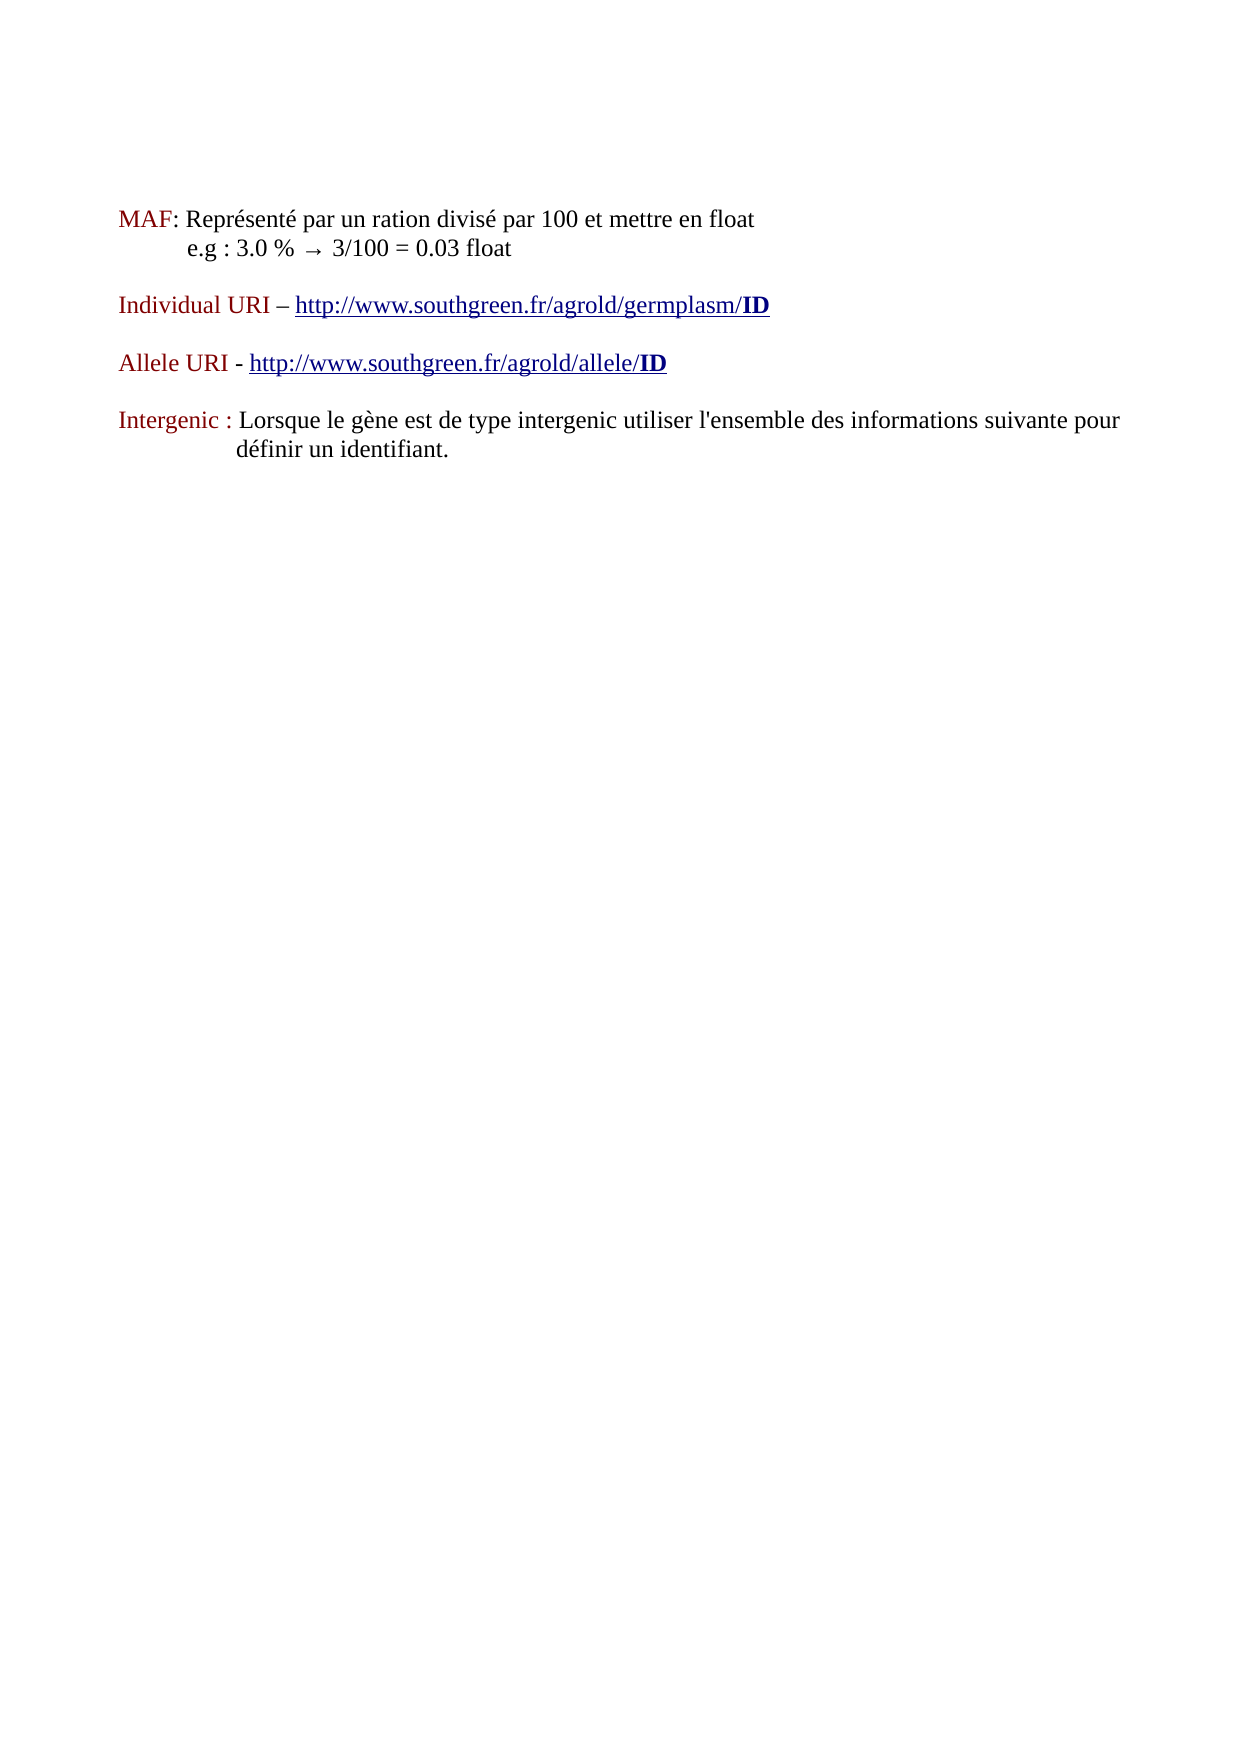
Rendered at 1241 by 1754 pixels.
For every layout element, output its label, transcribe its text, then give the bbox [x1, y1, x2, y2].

text Intergenic : Lorsque le gène est de type intergenic utiliser l'ensemble des informations suivante pour définir un identifiant. [118, 406, 1122, 463]
text MAF: Représenté par un ration divisé par 100 et mettre en float [118, 204, 1122, 233]
text Allele URI - http://www.southgreen.fr/agrold/allele/ID [118, 348, 1122, 377]
text e.g : 3.0 % → 3/100 = 0.03 float [118, 233, 1122, 262]
text Individual URI – http://www.southgreen.fr/agrold/germplasm/ID [118, 291, 1122, 319]
